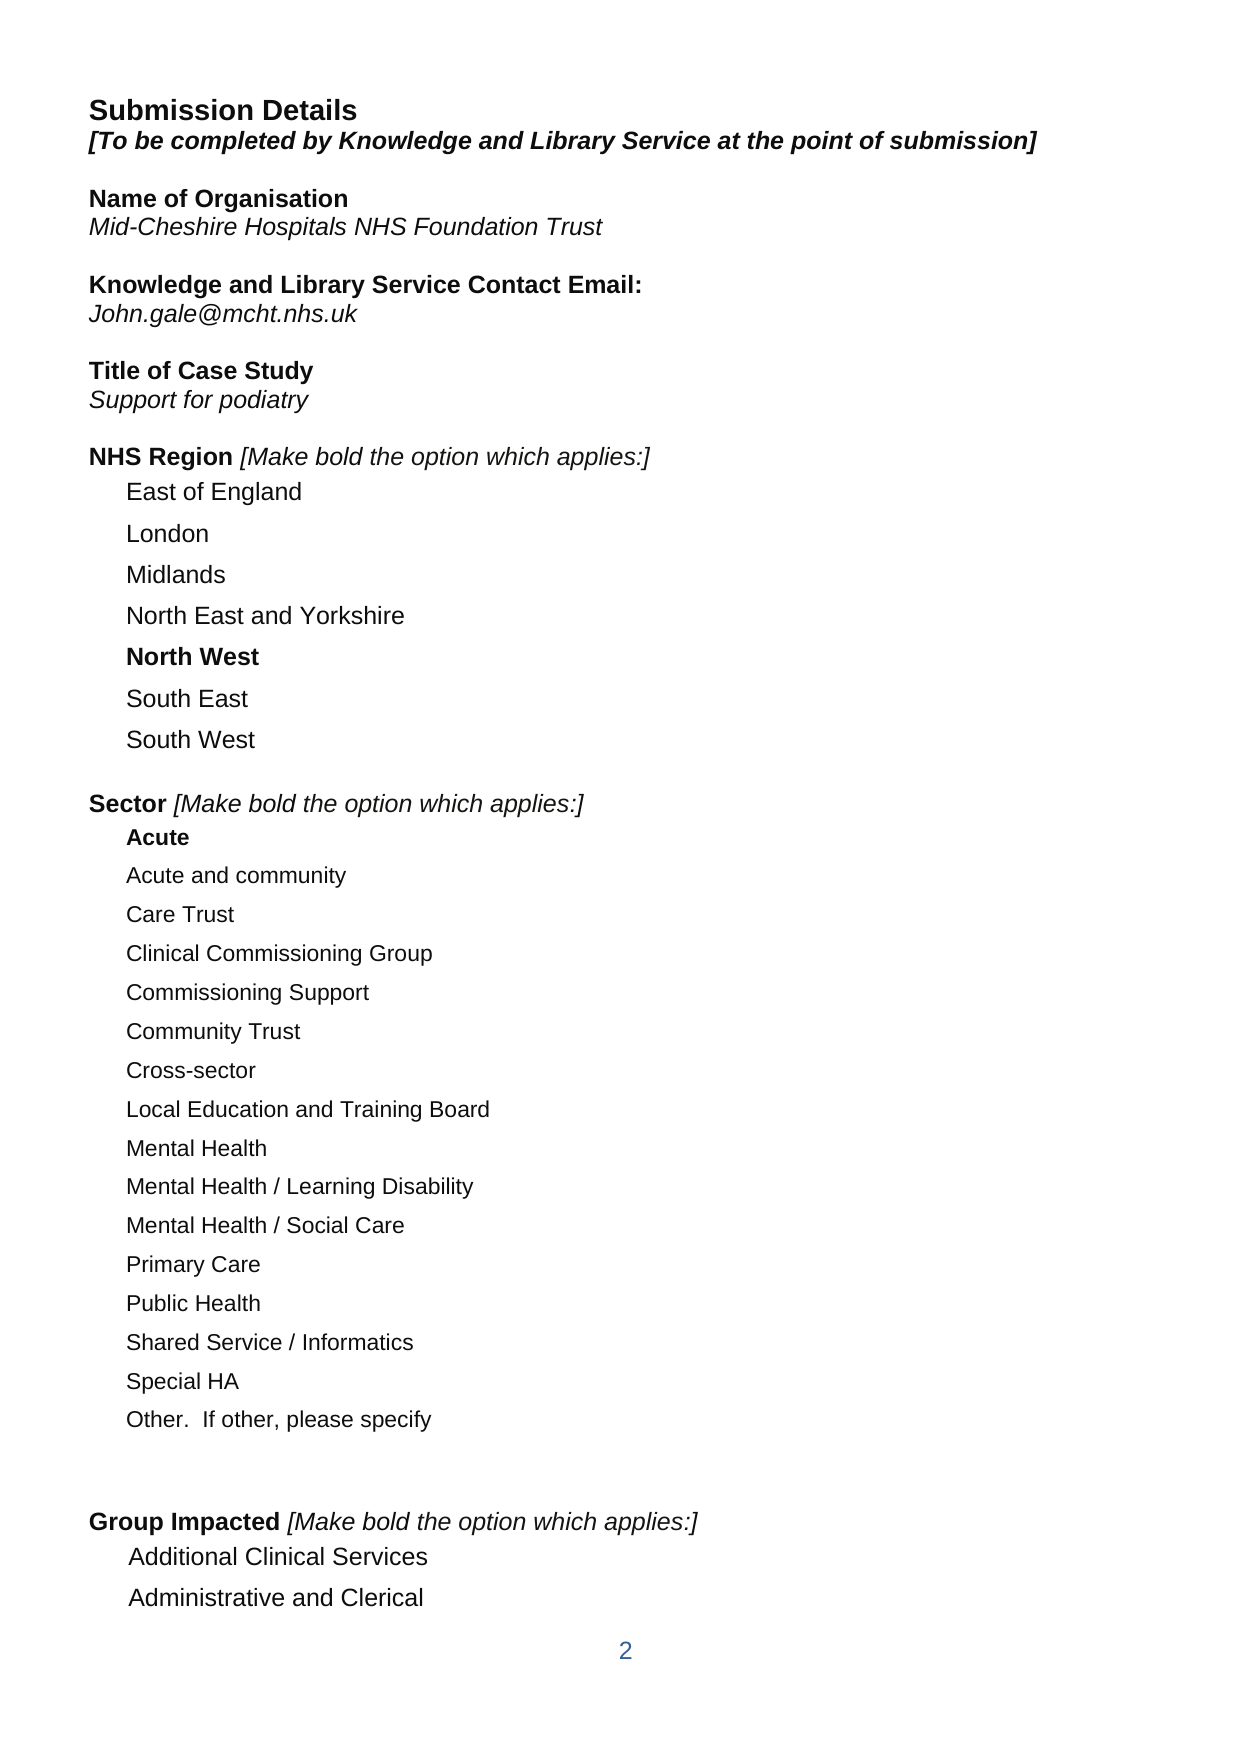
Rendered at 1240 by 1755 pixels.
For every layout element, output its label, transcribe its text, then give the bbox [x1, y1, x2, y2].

text East of England [126, 477, 1151, 506]
text Administrative and Clerical [128, 1583, 1151, 1612]
text South West [126, 725, 1151, 754]
text NHS Region [Make bold the option which applies:] [89, 442, 1151, 471]
text Mental Health / Learning Disability [126, 1173, 1151, 1200]
text Acute [126, 824, 1151, 850]
text Mental Health [126, 1134, 1151, 1161]
text Public Health [126, 1290, 1151, 1316]
text Other. If other, please specify [126, 1406, 1151, 1433]
text Primary Care [126, 1251, 1151, 1277]
text Title of Case Study [89, 356, 1151, 385]
text Midlands [126, 560, 1151, 589]
text North East and Yorkshire [126, 601, 1151, 630]
text Support for podiatry [89, 385, 1151, 414]
text Group Impacted [Make bold the option which applies:] [89, 1507, 1151, 1535]
text Local Education and Training Board [126, 1096, 1151, 1122]
text Special HA [126, 1368, 1151, 1394]
text Shared Service / Informatics [126, 1329, 1151, 1355]
text Clinical Commissioning Group [126, 940, 1151, 967]
text Knowledge and Library Service Contact Email: [89, 270, 1151, 299]
text Mental Health / Social Care [126, 1212, 1151, 1238]
text Additional Clinical Services [128, 1542, 1151, 1570]
text London [126, 519, 1151, 547]
text Sector [Make bold the option which applies:] [89, 789, 1151, 817]
text John.gale@mcht.nhs.uk [89, 299, 1151, 327]
text Care Trust [126, 901, 1151, 928]
text [To be completed by Knowledge and Library Service at the point of submission] [89, 126, 1151, 155]
text Cross-sector [126, 1057, 1151, 1083]
text Submission Details [89, 93, 1151, 126]
text Name of Organisation [89, 184, 1151, 212]
text Mid-Cheshire Hospitals NHS Foundation Trust [89, 212, 1151, 241]
text South East [126, 684, 1151, 712]
text Commissioning Support [126, 979, 1151, 1005]
text Acute and community [126, 862, 1151, 889]
text Community Trust [126, 1018, 1151, 1044]
text North West [126, 642, 1151, 671]
